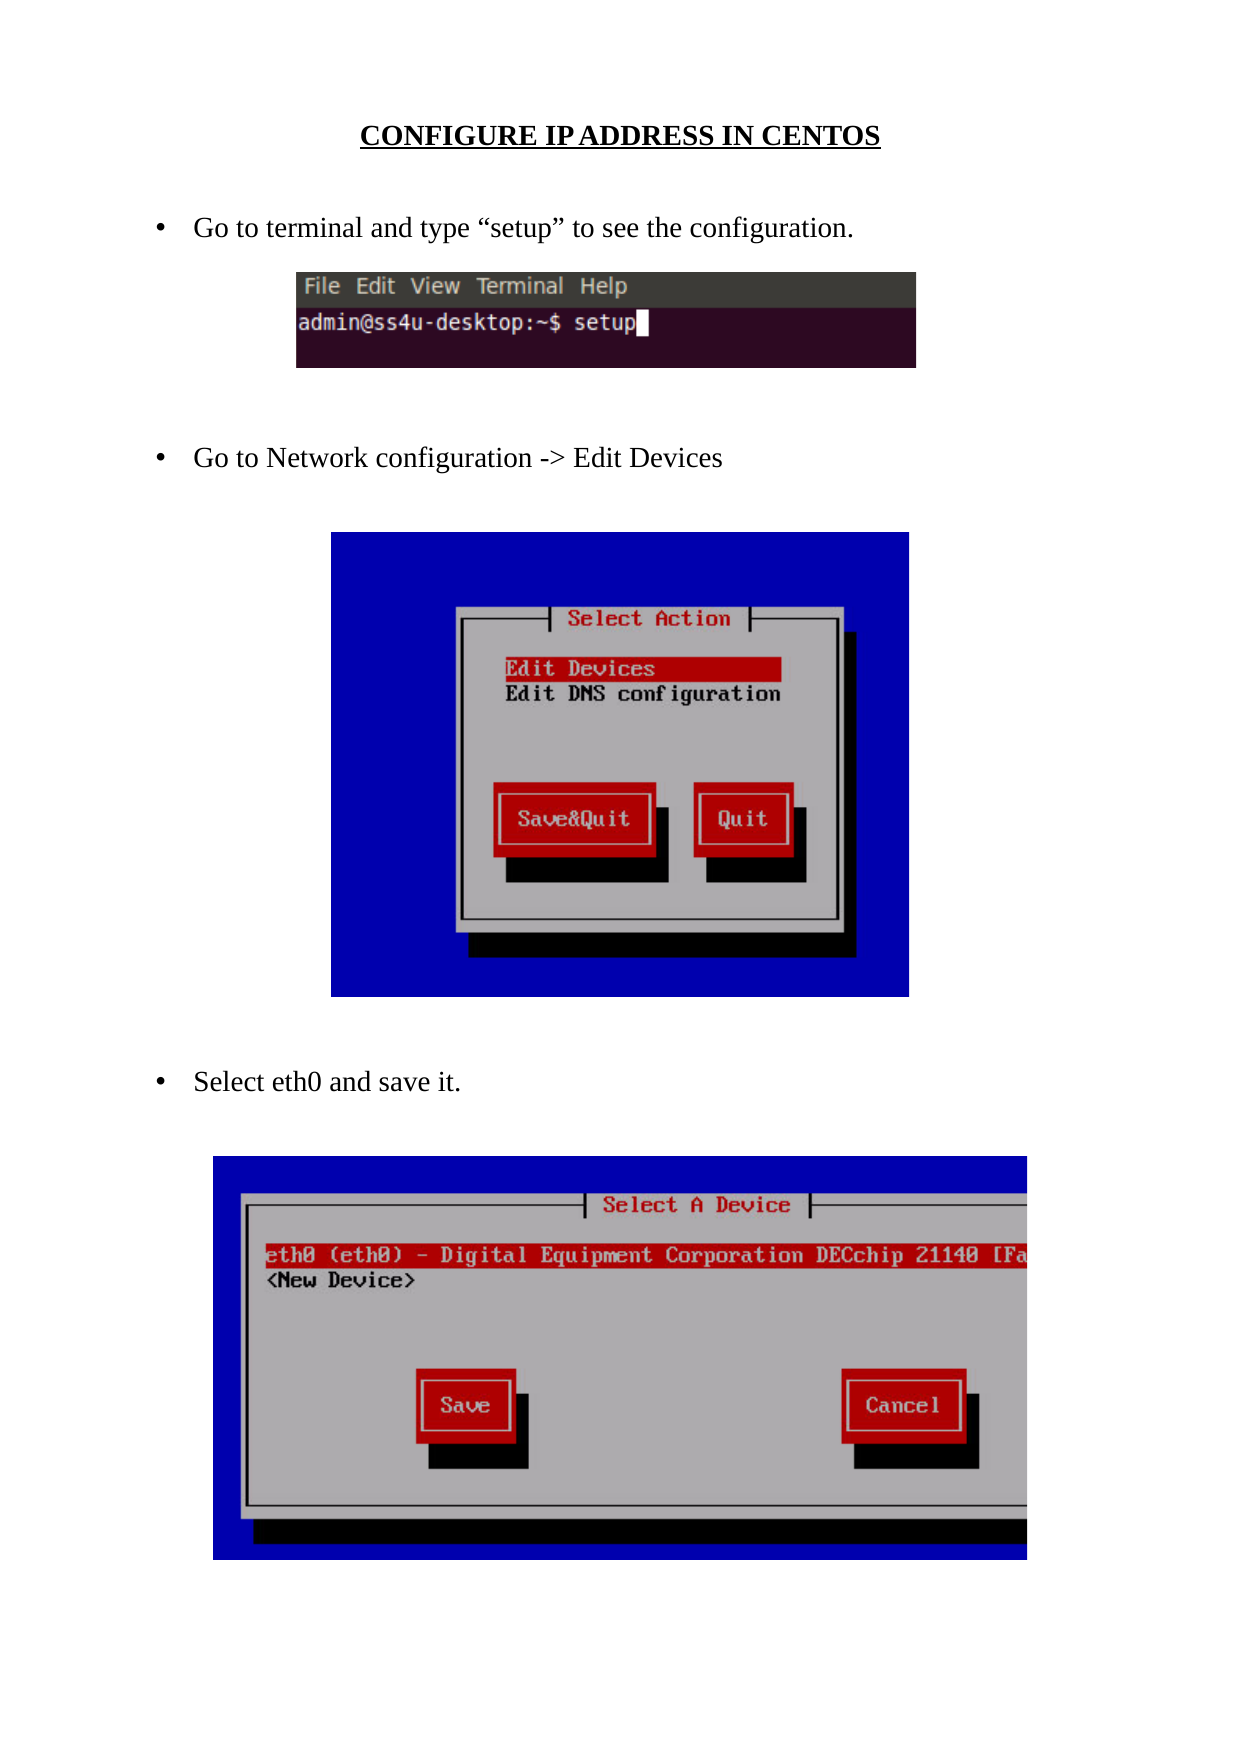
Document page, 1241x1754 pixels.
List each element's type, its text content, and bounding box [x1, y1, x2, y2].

list Go to terminal and type “setup” to see the configuration. [156, 210, 1122, 244]
list Select eth0 and save it. [156, 1064, 1122, 1098]
picture [296, 272, 917, 368]
picture [213, 1156, 1028, 1560]
picture [331, 532, 910, 997]
text CONFIGURE IP ADDRESS IN CENTOS [118, 118, 1122, 152]
list Go to Network configuration -> Edit Devices [156, 441, 1122, 474]
